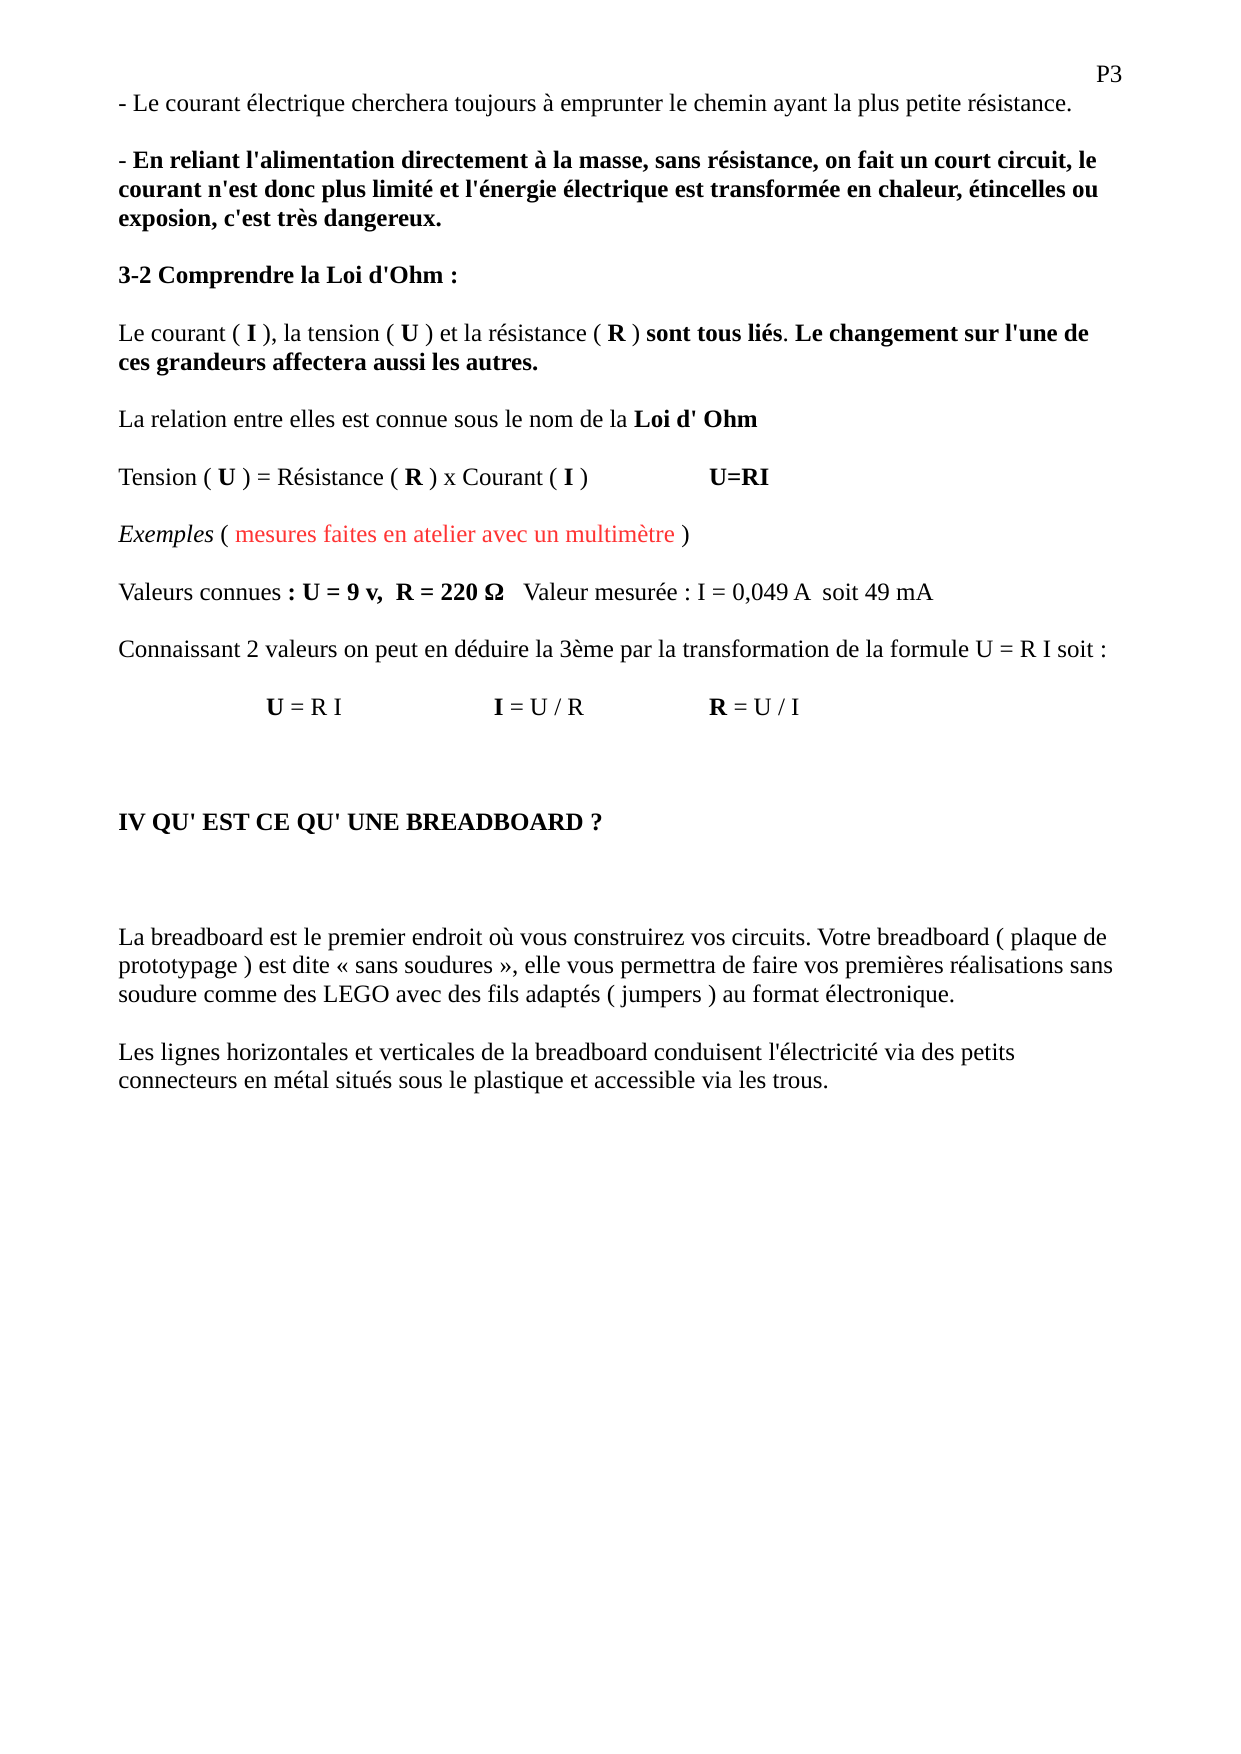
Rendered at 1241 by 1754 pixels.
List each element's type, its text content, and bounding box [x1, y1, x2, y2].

text U = R I I = U / R R = U / I [118, 692, 1122, 720]
text 3-2 Comprendre la Loi d'Ohm : [118, 260, 1122, 289]
text P3 [118, 59, 1122, 88]
text IV QU' EST CE QU' UNE BREADBOARD ? [118, 807, 1122, 835]
text Connaissant 2 valeurs on peut en déduire la 3ème par la transformation de la formule U = R I soit : [118, 634, 1122, 663]
text Valeurs connues : U = 9 v, R = 220 Ω Valeur mesurée : I = 0,049 A soit 49 mA [118, 577, 1122, 605]
text - Le courant électrique cherchera toujours à emprunter le chemin ayant la plus petite résistance. [118, 88, 1122, 117]
text Les lignes horizontales et verticales de la breadboard conduisent l'électricité via des petits connecteurs en métal situés sous le plastique et accessible via les trous. [118, 1037, 1122, 1094]
text Tension ( U ) = Résistance ( R ) x Courant ( I ) U=RI [118, 462, 1122, 490]
text La relation entre elles est connue sous le nom de la Loi d' Ohm [118, 404, 1122, 433]
text - En reliant l'alimentation directement à la masse, sans résistance, on fait un court circuit, le courant n'est donc plus limité et l'énergie électrique est transformée en chaleur, étincelles ou exposion, c'est très dangereux. [118, 145, 1122, 232]
text Exemples ( mesures faites en atelier avec un multimètre ) [118, 519, 1122, 548]
text La breadboard est le premier endroit où vous construirez vos circuits. Votre breadboard ( plaque de prototypage ) est dite « sans soudures », elle vous permettra de faire vos premières réalisations sans soudure comme des LEGO avec des fils adaptés ( jumpers ) au format électronique. [118, 922, 1122, 1008]
text Le courant ( I ), la tension ( U ) et la résistance ( R ) sont tous liés. Le changement sur l'une de ces grandeurs affectera aussi les autres. [118, 318, 1122, 375]
